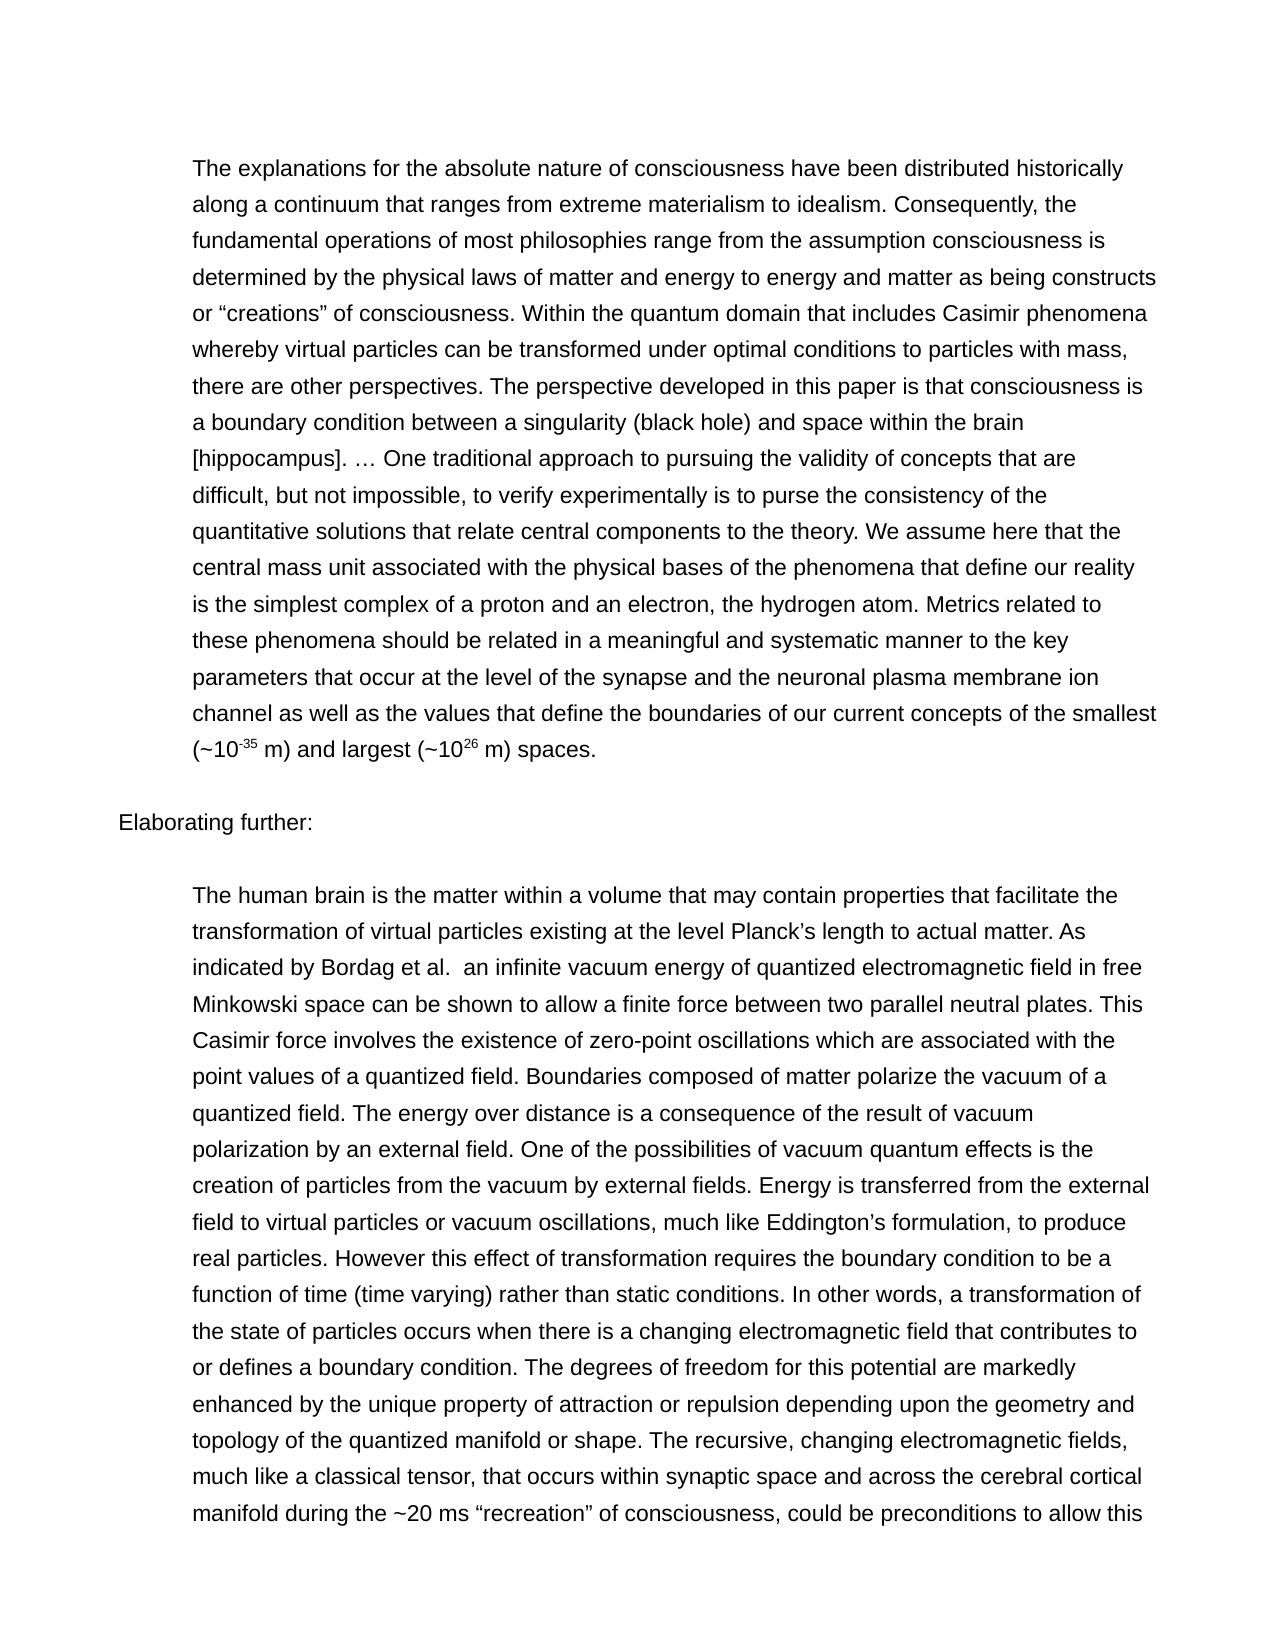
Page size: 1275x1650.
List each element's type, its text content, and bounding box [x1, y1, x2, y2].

text The human brain is the matter within a volume that may contain properties that facilitate the transformation of virtual particles existing at the level Planck’s length to actual matter. As indicated by Bordag et al. an infinite vacuum energy of quantized electromagnetic field in free Minkowski space can be shown to allow a finite force between two parallel neutral plates. This Casimir force involves the existence of zero-point oscillations which are associated with the point values of a quantized field. Boundaries composed of matter polarize the vacuum of a quantized field. The energy over distance is a consequence of the result of vacuum polarization by an external field. One of the possibilities of vacuum quantum effects is the creation of particles from the vacuum by external fields. Energy is transferred from the external field to virtual particles or vacuum oscillations, much like Eddington’s formulation, to produce real particles. However this effect of transformation requires the boundary condition to be a function of time (time varying) rather than static conditions. In other words, a transformation of the state of particles occurs when there is a changing electromagnetic field that contributes to or defines a boundary condition. The degrees of freedom for this potential are markedly enhanced by the unique property of attraction or repulsion depending upon the geometry and topology of the quantized manifold or shape. The recursive, changing electromagnetic fields, much like a classical tensor, that occurs within synaptic space and across the cerebral cortical manifold during the ~20 ms “recreation” of consciousness, could be preconditions to allow this [192, 882, 1157, 1526]
text The explanations for the absolute nature of consciousness have been distributed historically along a continuum that ranges from extreme materialism to idealism. Consequently, the fundamental operations of most philosophies range from the assumption consciousness is determined by the physical laws of matter and energy to energy and matter as being constructs or “creations” of consciousness. Within the quantum domain that includes Casimir phenomena whereby virtual particles can be transformed under optimal conditions to particles with mass, there are other perspectives. The perspective developed in this paper is that consciousness is a boundary condition between a singularity (black hole) and space within the brain [hippocampus]. … One traditional approach to pursuing the validity of concepts that are difficult, but not impossible, to verify experimentally is to purse the consistency of the quantitative solutions that relate central components to the theory. We assume here that the central mass unit associated with the physical bases of the phenomena that define our reality is the simplest complex of a proton and an electron, the hydrogen atom. Metrics related to these phenomena should be related in a meaningful and systematic manner to the key parameters that occur at the level of the synapse and the neuronal plasma membrane ion channel as well as the values that define the boundaries of our current concepts of the smallest (~10-35 m) and largest (~1026 m) spaces. [192, 154, 1157, 762]
text Elaborating further: [118, 809, 1157, 835]
